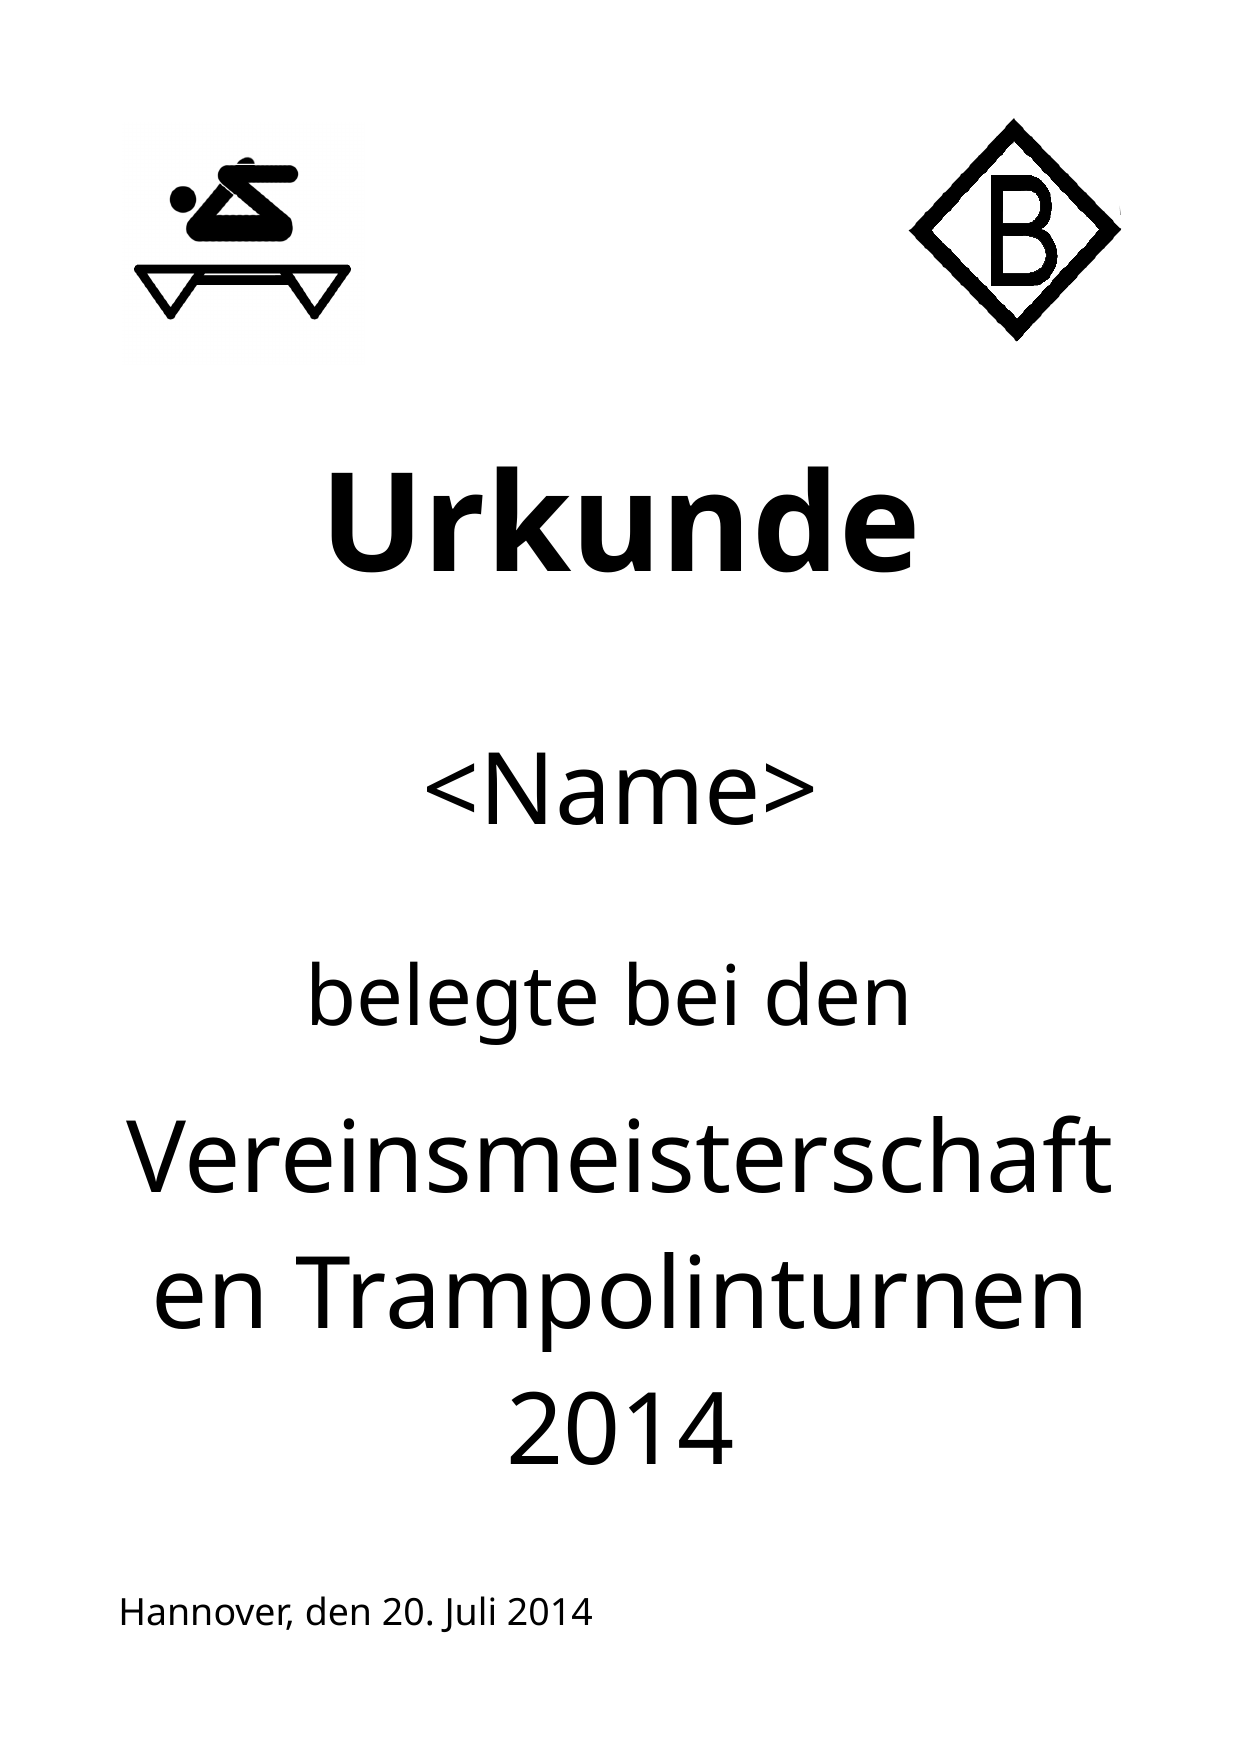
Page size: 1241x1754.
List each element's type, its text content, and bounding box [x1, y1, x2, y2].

title Urkunde [118, 143, 1122, 611]
text belegte bei den [118, 936, 1122, 1050]
picture [121, 122, 365, 365]
text <Name> [118, 717, 1122, 854]
text Vereinsmeisterschaften Trampolinturnen 2014 [118, 1085, 1122, 1494]
picture [907, 118, 1122, 342]
